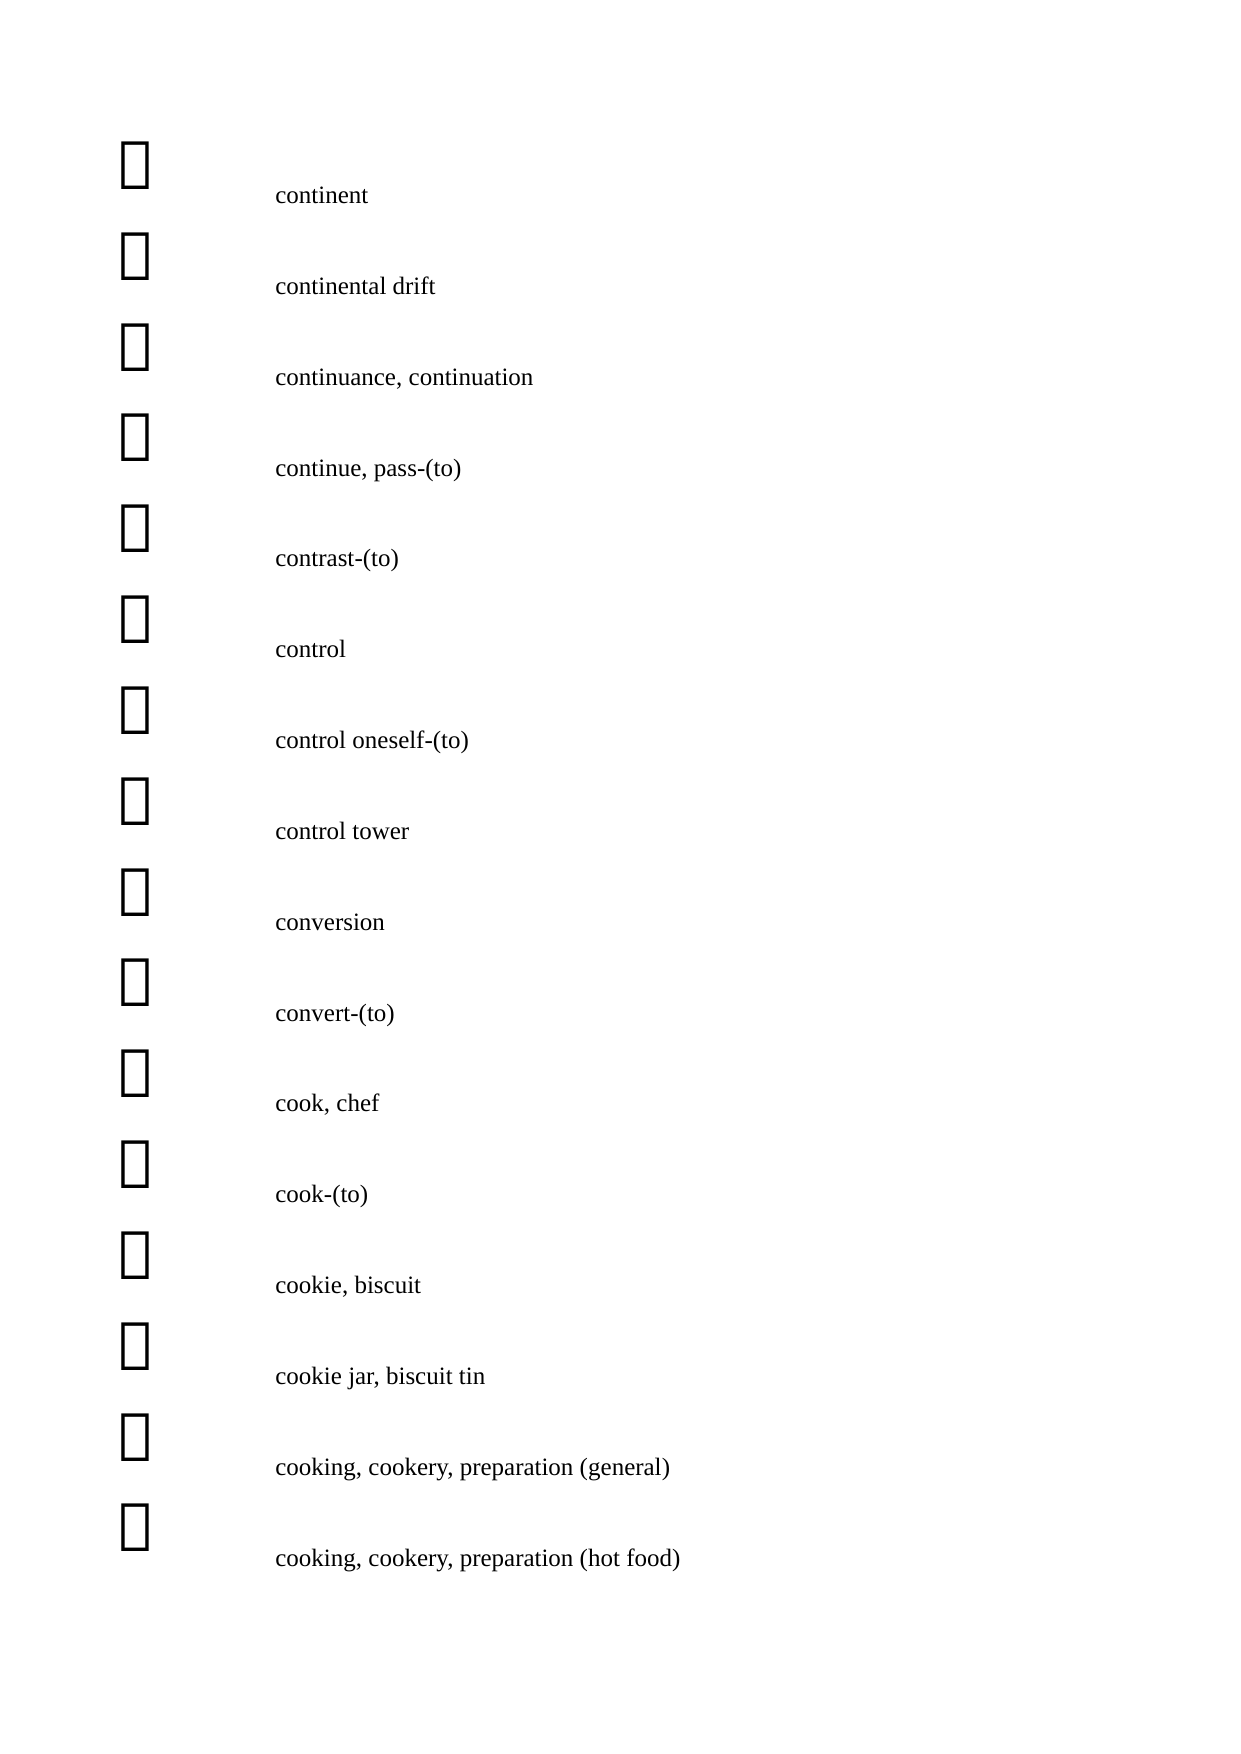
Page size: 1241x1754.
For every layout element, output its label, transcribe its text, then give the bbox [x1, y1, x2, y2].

table_cell convert-(to) [275, 936, 949, 1026]
table_cell cook-(to) [275, 1117, 949, 1208]
table_cell  [115, 1117, 275, 1208]
table_cell  [115, 936, 275, 1026]
table_cell cooking, cookery, preparation (general) [275, 1390, 949, 1481]
table_cell  [115, 1026, 275, 1117]
table_cell cooking, cookery, preparation (hot food) [275, 1481, 949, 1571]
table_cell  [115, 572, 275, 663]
table_cell  [115, 300, 275, 391]
table_cell  [115, 1299, 275, 1390]
table_cell cookie, biscuit [275, 1208, 949, 1299]
table_cell cookie jar, biscuit tin [275, 1299, 949, 1390]
table_cell  [115, 1390, 275, 1481]
table_cell  [115, 209, 275, 300]
table_cell  [115, 481, 275, 572]
table_cell  [115, 663, 275, 754]
table_cell control [275, 572, 949, 663]
table_cell control tower [275, 754, 949, 845]
table_cell continuance, continuation [275, 300, 949, 391]
table_cell continue, pass-(to) [275, 391, 949, 481]
table_cell cook, chef [275, 1026, 949, 1117]
table_cell continent [275, 118, 949, 209]
table_cell  [115, 391, 275, 481]
table_cell  [115, 1208, 275, 1299]
table_cell  [115, 1481, 275, 1571]
table_cell  [115, 118, 275, 209]
table_cell continental drift [275, 209, 949, 300]
table_cell conversion [275, 845, 949, 936]
table_cell  [115, 845, 275, 936]
table_cell  [115, 754, 275, 845]
table_cell control oneself-(to) [275, 663, 949, 754]
table_cell contrast-(to) [275, 481, 949, 572]
